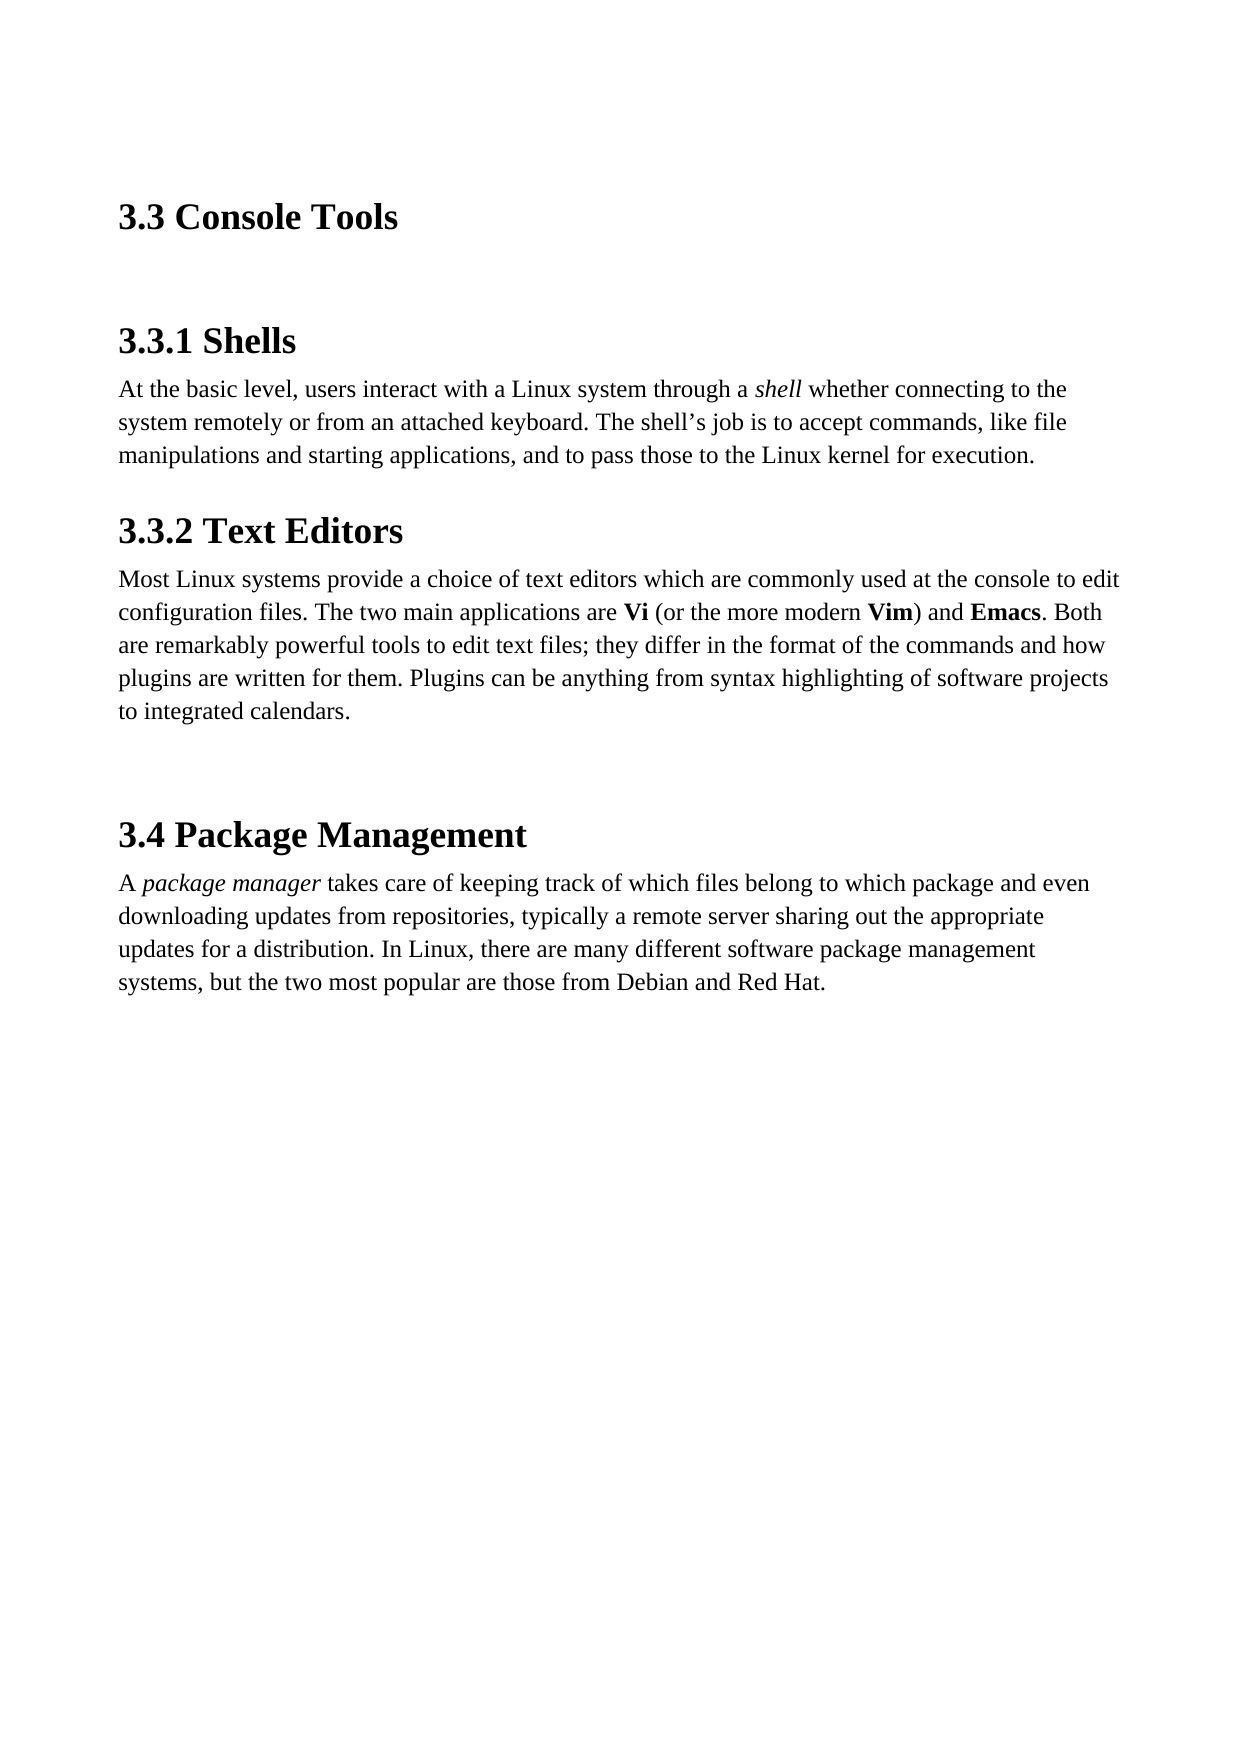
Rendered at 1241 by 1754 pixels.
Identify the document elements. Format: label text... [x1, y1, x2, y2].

subtitle 3.4 Package Management [118, 812, 1122, 856]
text Most Linux systems provide a choice of text editors which are commonly used at the console to edit configuration files. The two main applications are Vi (or the more modern Vim) and Emacs. Both are remarkably powerful tools to edit text files; they differ in the format of the commands and how plugins are written for them. Plugins can be anything from syntax highlighting of software projects to integrated calendars. [118, 564, 1122, 725]
text At the basic level, users interact with a Linux system through a shell whether connecting to the system remotely or from an attached keyboard. The shell’s job is to accept commands, like file manipulations and starting applications, and to pass those to the Linux kernel for execution. [118, 374, 1122, 469]
subtitle 3.3 Console Tools [118, 194, 1122, 238]
subtitle 3.3.1 Shells [118, 319, 1122, 362]
subtitle 3.3.2 Text Editors [118, 509, 1122, 552]
text A package manager takes care of keeping track of which files belong to which package and even downloading updates from repositories, typically a remote server sharing out the appropriate updates for a distribution. In Linux, there are many different software package management systems, but the two most popular are those from Debian and Red Hat. [118, 868, 1122, 996]
